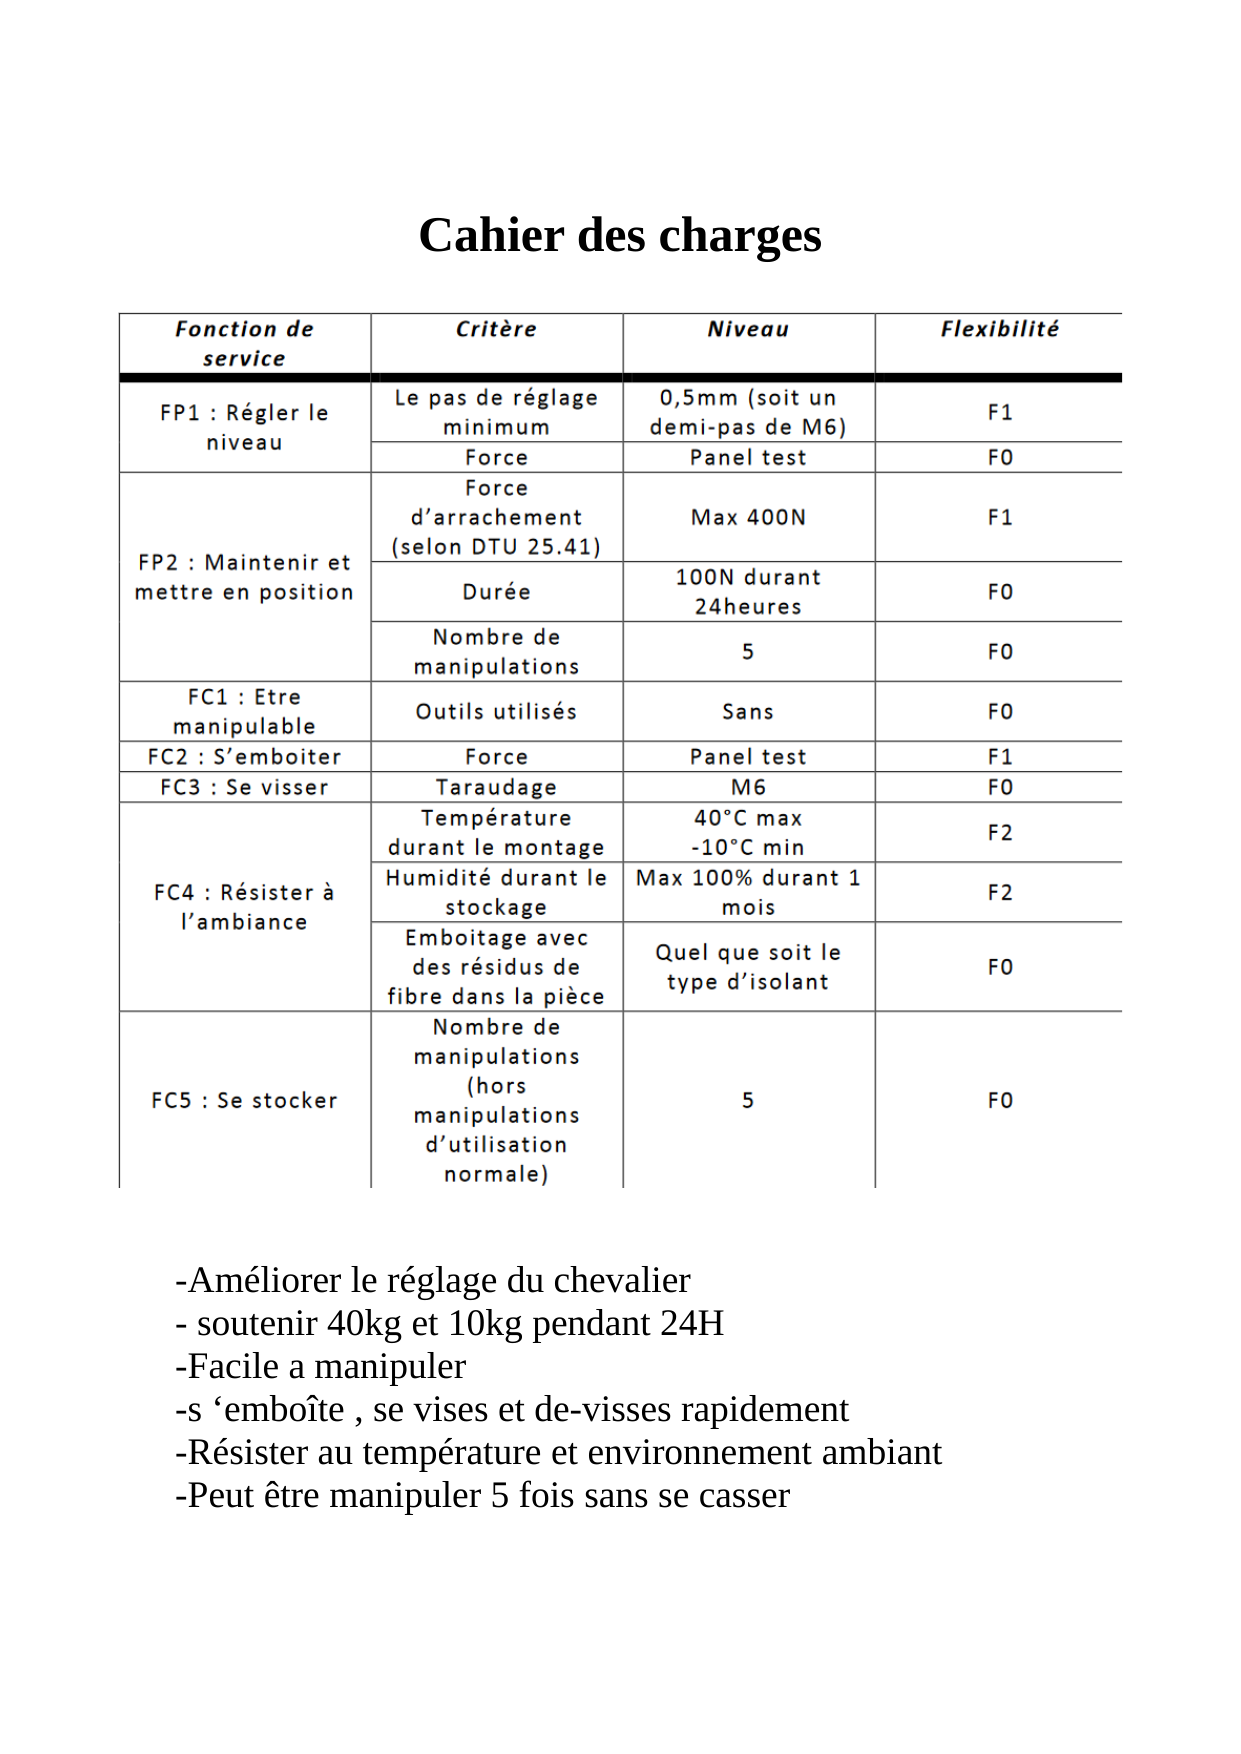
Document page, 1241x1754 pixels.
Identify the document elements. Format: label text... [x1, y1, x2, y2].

picture [118, 311, 1123, 1188]
text Cahier des charges [118, 204, 1122, 262]
